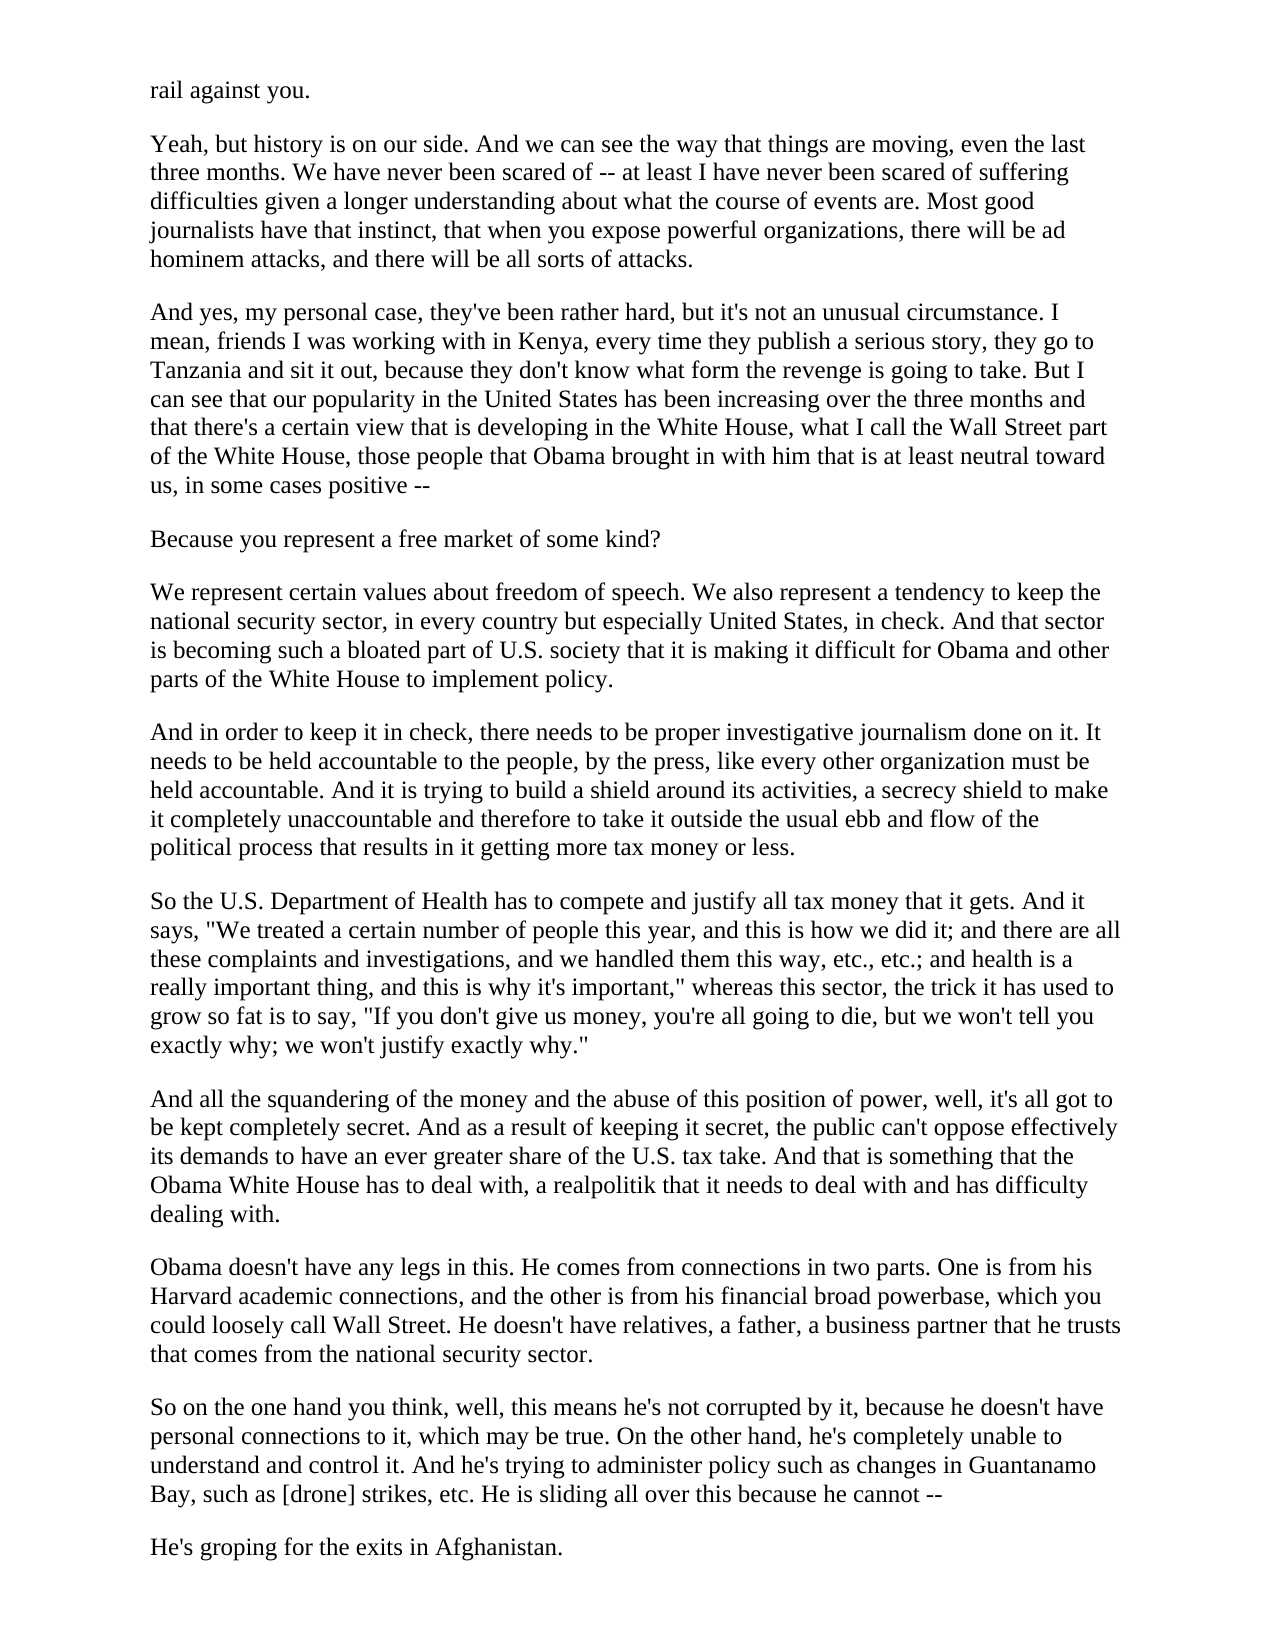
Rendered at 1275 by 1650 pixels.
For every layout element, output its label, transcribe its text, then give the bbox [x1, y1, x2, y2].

text Yeah, but history is on our side. And we can see the way that things are moving, even the last three months. We have never been scared of -- at least I have never been scared of suffering difficulties given a longer understanding about what the course of events are. Most good journalists have that instinct, that when you expose powerful organizations, there will be ad hominem attacks, and there will be all sorts of attacks. [150, 129, 1125, 272]
text He's groping for the exits in Afghanistan. [150, 1532, 1125, 1561]
text So the U.S. Department of Health has to compete and justify all tax money that it gets. And it says, "We treated a certain number of people this year, and this is how we did it; and there are all these complaints and investigations, and we handled them this way, etc., etc.; and health is a really important thing, and this is why it's important," whereas this sector, the trick it has used to grow so fat is to say, "If you don't give us money, you're all going to die, but we won't tell you exactly why; we won't justify exactly why." [150, 886, 1125, 1059]
text We represent certain values about freedom of speech. We also represent a tendency to keep the national security sector, in every country but especially United States, in check. And that sector is becoming such a bloated part of U.S. society that it is making it difficult for Obama and other parts of the White House to implement policy. [150, 577, 1125, 692]
text Because you represent a free market of some kind? [150, 524, 1125, 552]
text Obama doesn't have any legs in this. He comes from connections in two parts. One is from his Harvard academic connections, and the other is from his financial broad powerbase, which you could loosely call Wall Street. He doesn't have relatives, a father, a business partner that he trusts that comes from the national security sector. [150, 1252, 1125, 1367]
text And yes, my personal case, they've been rather hard, but it's not an unusual circumstance. I mean, friends I was working with in Kenya, every time they publish a serious story, they go to Tanzania and sit it out, because they don't know what form the revenge is going to take. But I can see that our popularity in the United States has been increasing over the three months and that there's a certain view that is developing in the White House, what I call the Wall Street part of the White House, those people that Obama brought in with him that is at least neutral toward us, in some cases positive -- [150, 297, 1125, 499]
text And all the squandering of the money and the abuse of this position of power, well, it's all got to be kept completely secret. And as a result of keeping it secret, the public can't oppose effectively its demands to have an ever greater share of the U.S. tax take. And that is something that the Obama White House has to deal with, a realpolitik that it needs to deal with and has difficulty dealing with. [150, 1084, 1125, 1227]
text And in order to keep it in check, there needs to be proper investigative journalism done on it. It needs to be held accountable to the people, by the press, like every other organization must be held accountable. And it is trying to build a shield around its activities, a secrecy shield to make it completely unaccountable and therefore to take it outside the usual ebb and flow of the political process that results in it getting more tax money or less. [150, 717, 1125, 861]
text So on the one hand you think, well, this means he's not corrupted by it, because he doesn't have personal connections to it, which may be true. On the other hand, he's completely unable to understand and control it. And he's trying to administer policy such as changes in Guantanamo Bay, such as [drone] strikes, etc. He is sliding all over this because he cannot -- [150, 1392, 1125, 1507]
text rail against you. [150, 75, 1125, 104]
